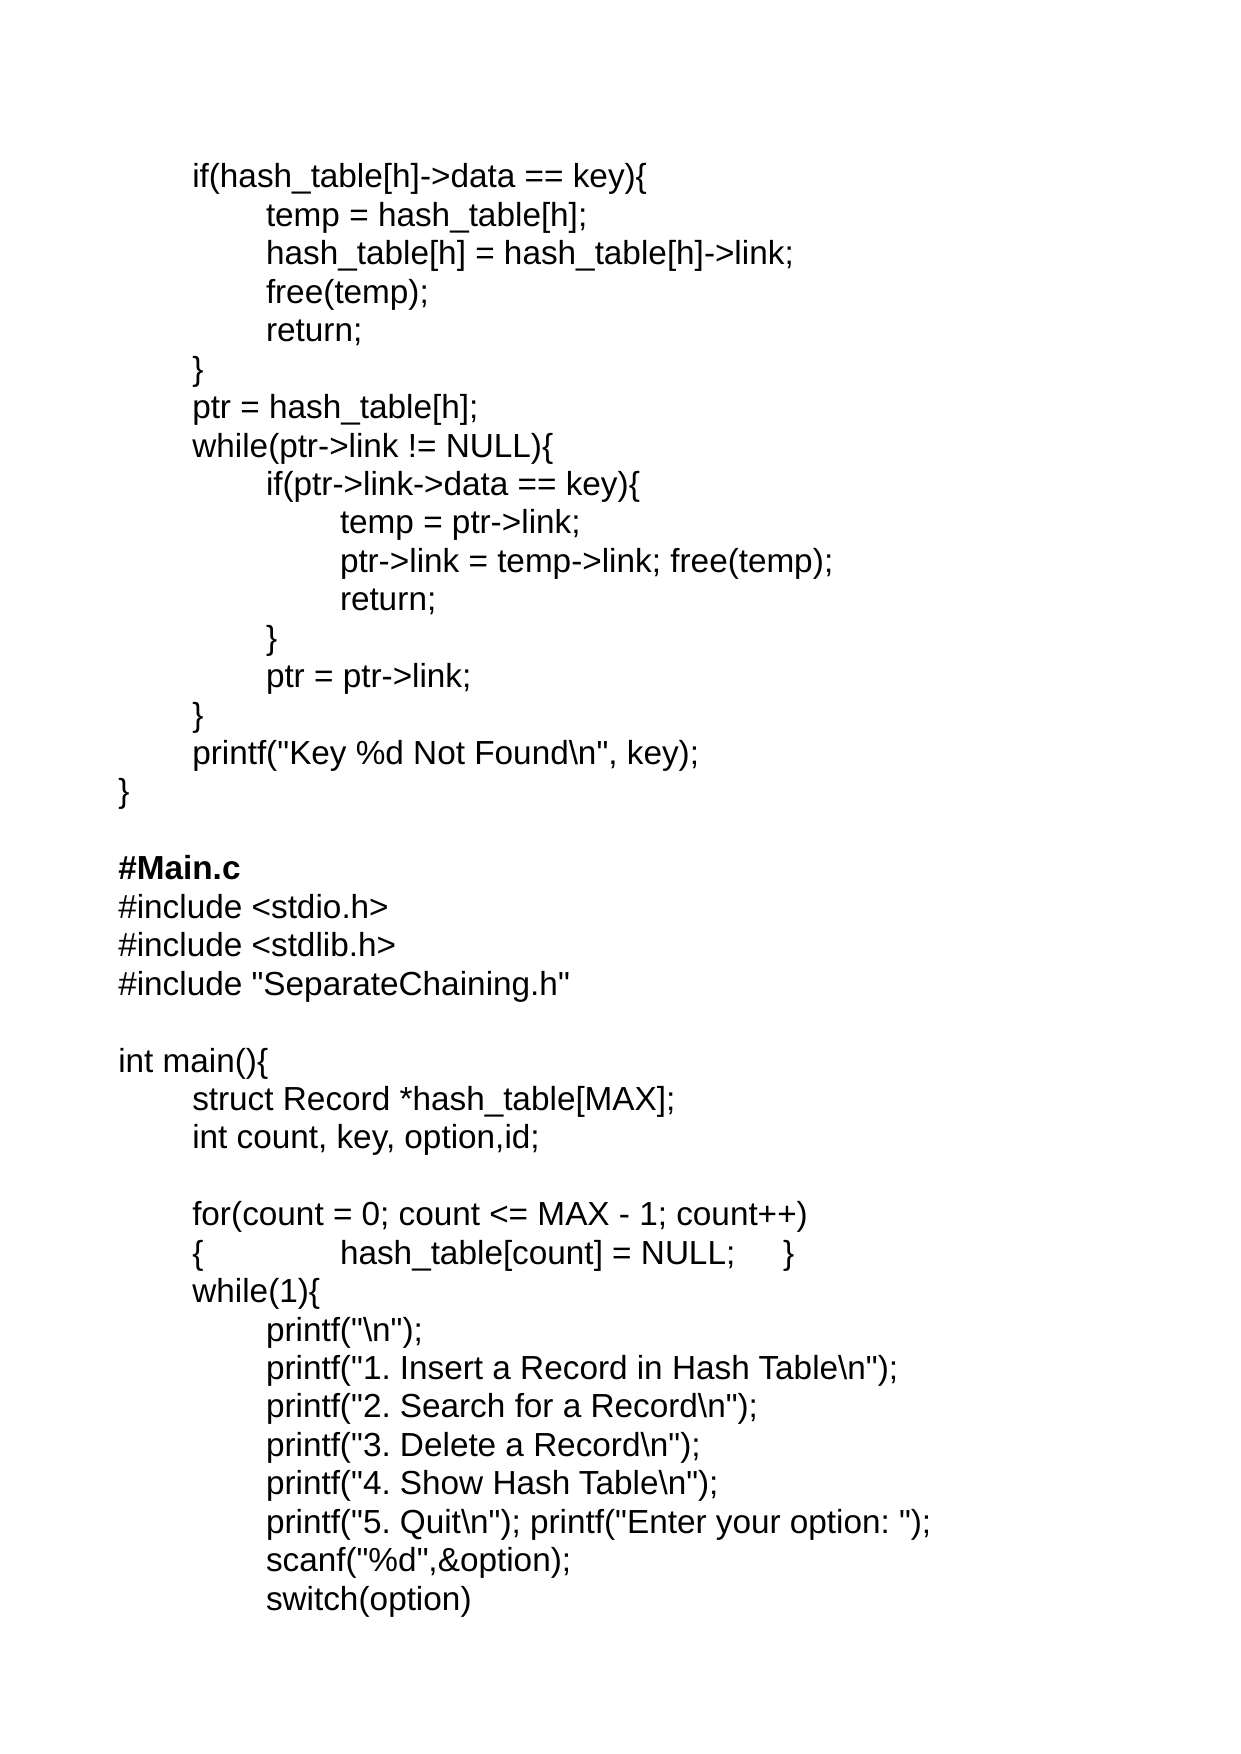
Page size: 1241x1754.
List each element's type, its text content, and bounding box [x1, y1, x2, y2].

text printf("2. Search for a Record\n"); [118, 1387, 1122, 1425]
text printf("5. Quit\n"); printf("Enter your option: "); [118, 1502, 1122, 1540]
text while(ptr->link != NULL){ [118, 426, 1122, 464]
text switch(option) [118, 1579, 1122, 1617]
text for(count = 0; count <= MAX - 1; count++) [118, 1194, 1122, 1233]
text ptr = hash_table[h]; [118, 387, 1122, 426]
text scanf("%d",&option); [118, 1540, 1122, 1579]
text #include "SeparateChaining.h" [118, 964, 1122, 1002]
text #include <stdio.h> [118, 887, 1122, 925]
text int count, key, option,id; [118, 1117, 1122, 1156]
text } [118, 772, 1122, 810]
text printf("4. Show Hash Table\n"); [118, 1463, 1122, 1502]
text printf("1. Insert a Record in Hash Table\n"); [118, 1348, 1122, 1387]
text } [118, 618, 1122, 656]
text { hash_table[count] = NULL; } [118, 1233, 1122, 1271]
text printf("\n"); [118, 1310, 1122, 1348]
text struct Record *hash_table[MAX]; [118, 1079, 1122, 1117]
text while(1){ [118, 1271, 1122, 1310]
text return; [118, 310, 1122, 349]
text temp = ptr->link; [118, 502, 1122, 541]
text if(ptr->link->data == key){ [118, 464, 1122, 502]
text free(temp); [118, 272, 1122, 310]
text #include <stdlib.h> [118, 925, 1122, 964]
text ptr = ptr->link; [118, 656, 1122, 695]
text } [118, 695, 1122, 733]
text } [118, 349, 1122, 387]
text printf("Key %d Not Found\n", key); [118, 733, 1122, 772]
text hash_table[h] = hash_table[h]->link; [118, 233, 1122, 272]
text temp = hash_table[h]; [118, 195, 1122, 233]
text if(hash_table[h]->data == key){ [118, 157, 1122, 195]
text ptr->link = temp->link; free(temp); [118, 541, 1122, 579]
text printf("3. Delete a Record\n"); [118, 1425, 1122, 1463]
text return; [118, 579, 1122, 618]
text int main(){ [118, 1041, 1122, 1079]
text #Main.c [118, 848, 1122, 887]
